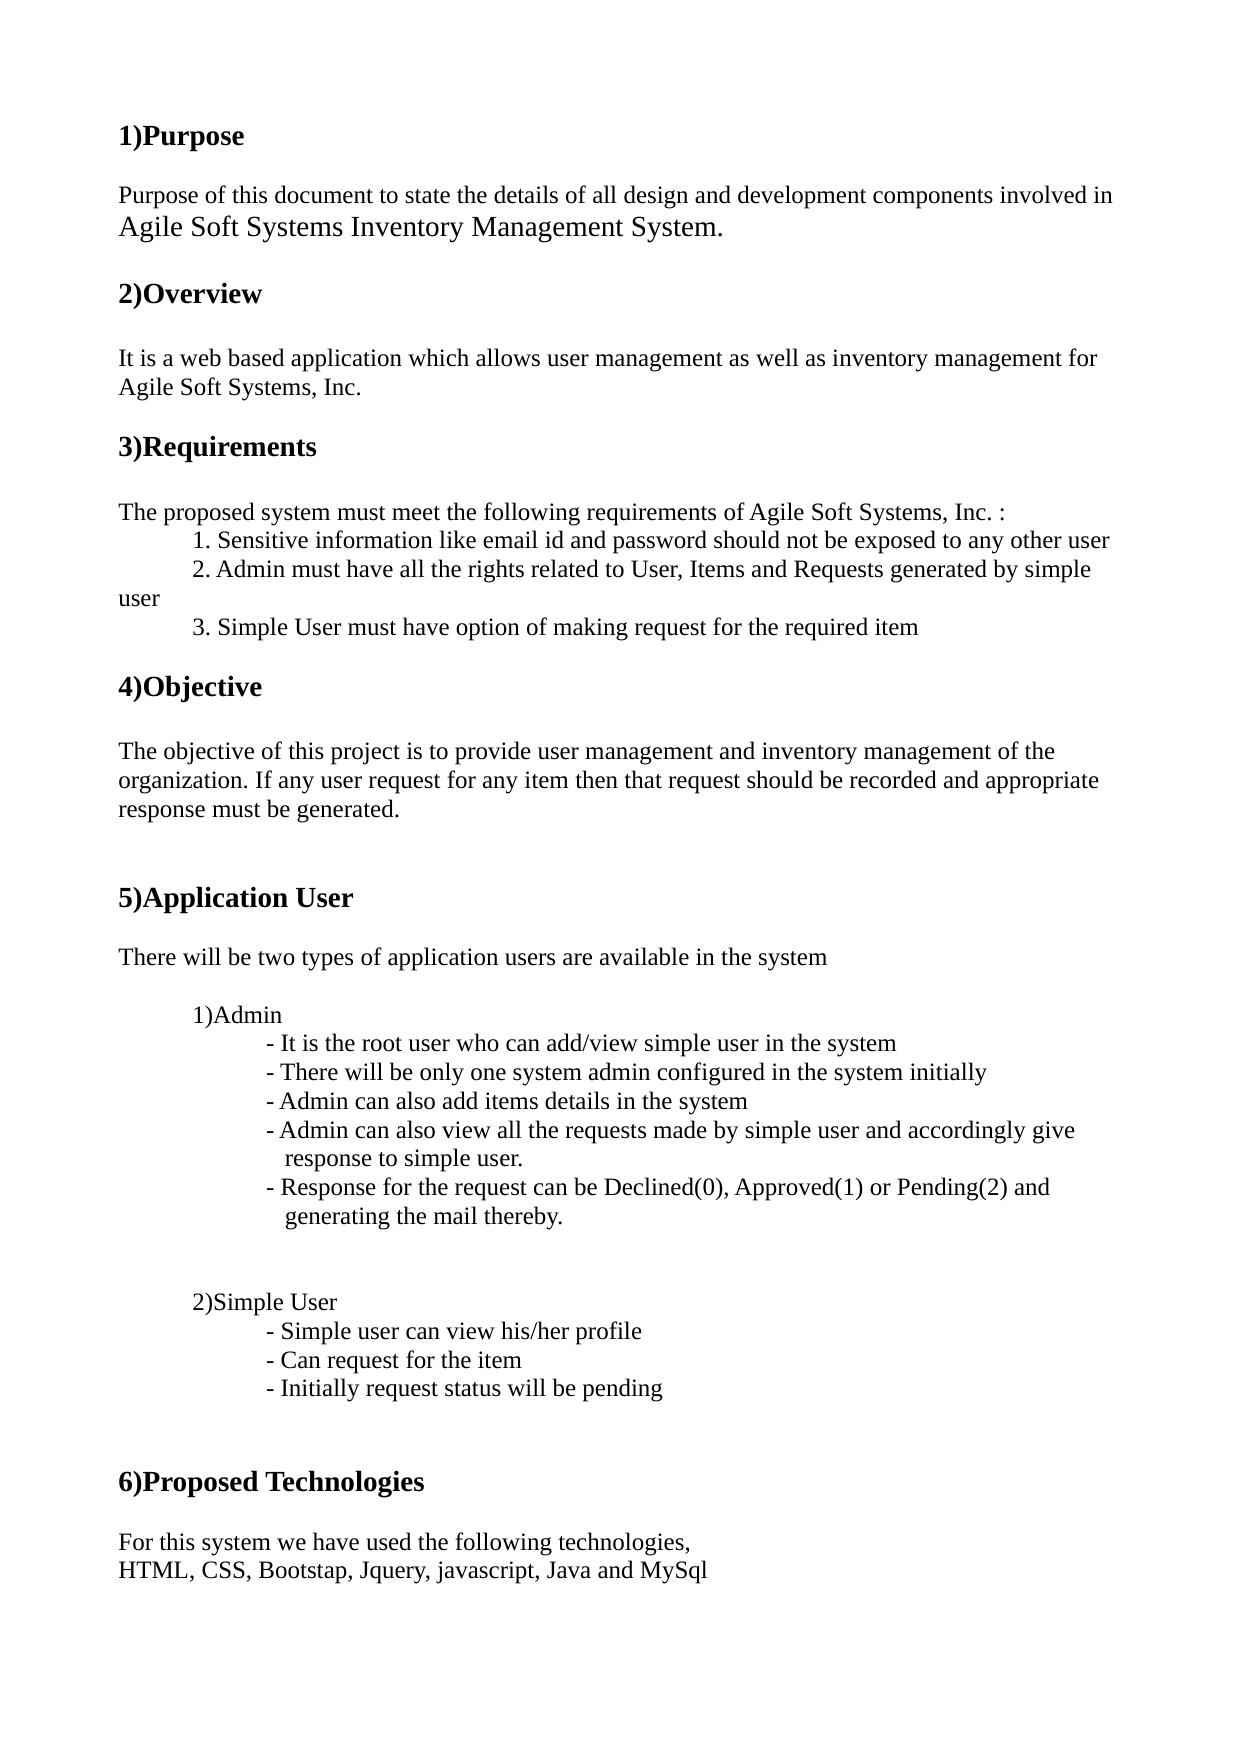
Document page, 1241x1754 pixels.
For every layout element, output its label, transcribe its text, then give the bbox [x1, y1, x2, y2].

text The proposed system must meet the following requirements of Agile Soft Systems, Inc. : [118, 497, 1122, 525]
text HTML, CSS, Bootstap, Jquery, javascript, Java and MySql [118, 1556, 1122, 1584]
text 6)Proposed Technologies [118, 1464, 1122, 1498]
text - Admin can also add items details in the system [118, 1086, 1122, 1115]
text 1. Sensitive information like email id and password should not be exposed to any other user [118, 525, 1122, 554]
text Agile Soft Systems Inventory Management System. [118, 209, 1122, 243]
text 3. Simple User must have option of making request for the required item [118, 612, 1122, 640]
text There will be two types of application users are available in the system [118, 942, 1122, 971]
text 5)Application User [118, 880, 1122, 913]
text - Response for the request can be Declined(0), Approved(1) or Pending(2) and generating the mail thereby. [118, 1172, 1122, 1230]
text 3)Requirements [118, 429, 1122, 463]
text 2. Admin must have all the rights related to User, Items and Requests generated by simple user [118, 554, 1122, 612]
text 1)Purpose [118, 118, 1122, 152]
text - Can request for the item [118, 1345, 1122, 1373]
text - Initially request status will be pending [118, 1373, 1122, 1402]
text - Admin can also view all the requests made by simple user and accordingly give response to simple user. [118, 1115, 1122, 1172]
text - It is the root user who can add/view simple user in the system [118, 1028, 1122, 1057]
text It is a web based application which allows user management as well as inventory management for Agile Soft Systems, Inc. [118, 343, 1122, 401]
text The objective of this project is to provide user management and inventory management of the organization. If any user request for any item then that request should be recorded and appropriate response must be generated. [118, 736, 1122, 822]
text - There will be only one system admin configured in the system initially [118, 1057, 1122, 1086]
text - Simple user can view his/her profile [118, 1316, 1122, 1345]
text Purpose of this document to state the details of all design and development components involved in [118, 180, 1122, 209]
text 4)Objective [118, 669, 1122, 703]
text For this system we have used the following technologies, [118, 1527, 1122, 1556]
text 2)Overview [118, 276, 1122, 310]
text 1)Admin [118, 1000, 1122, 1028]
text 2)Simple User [118, 1287, 1122, 1316]
